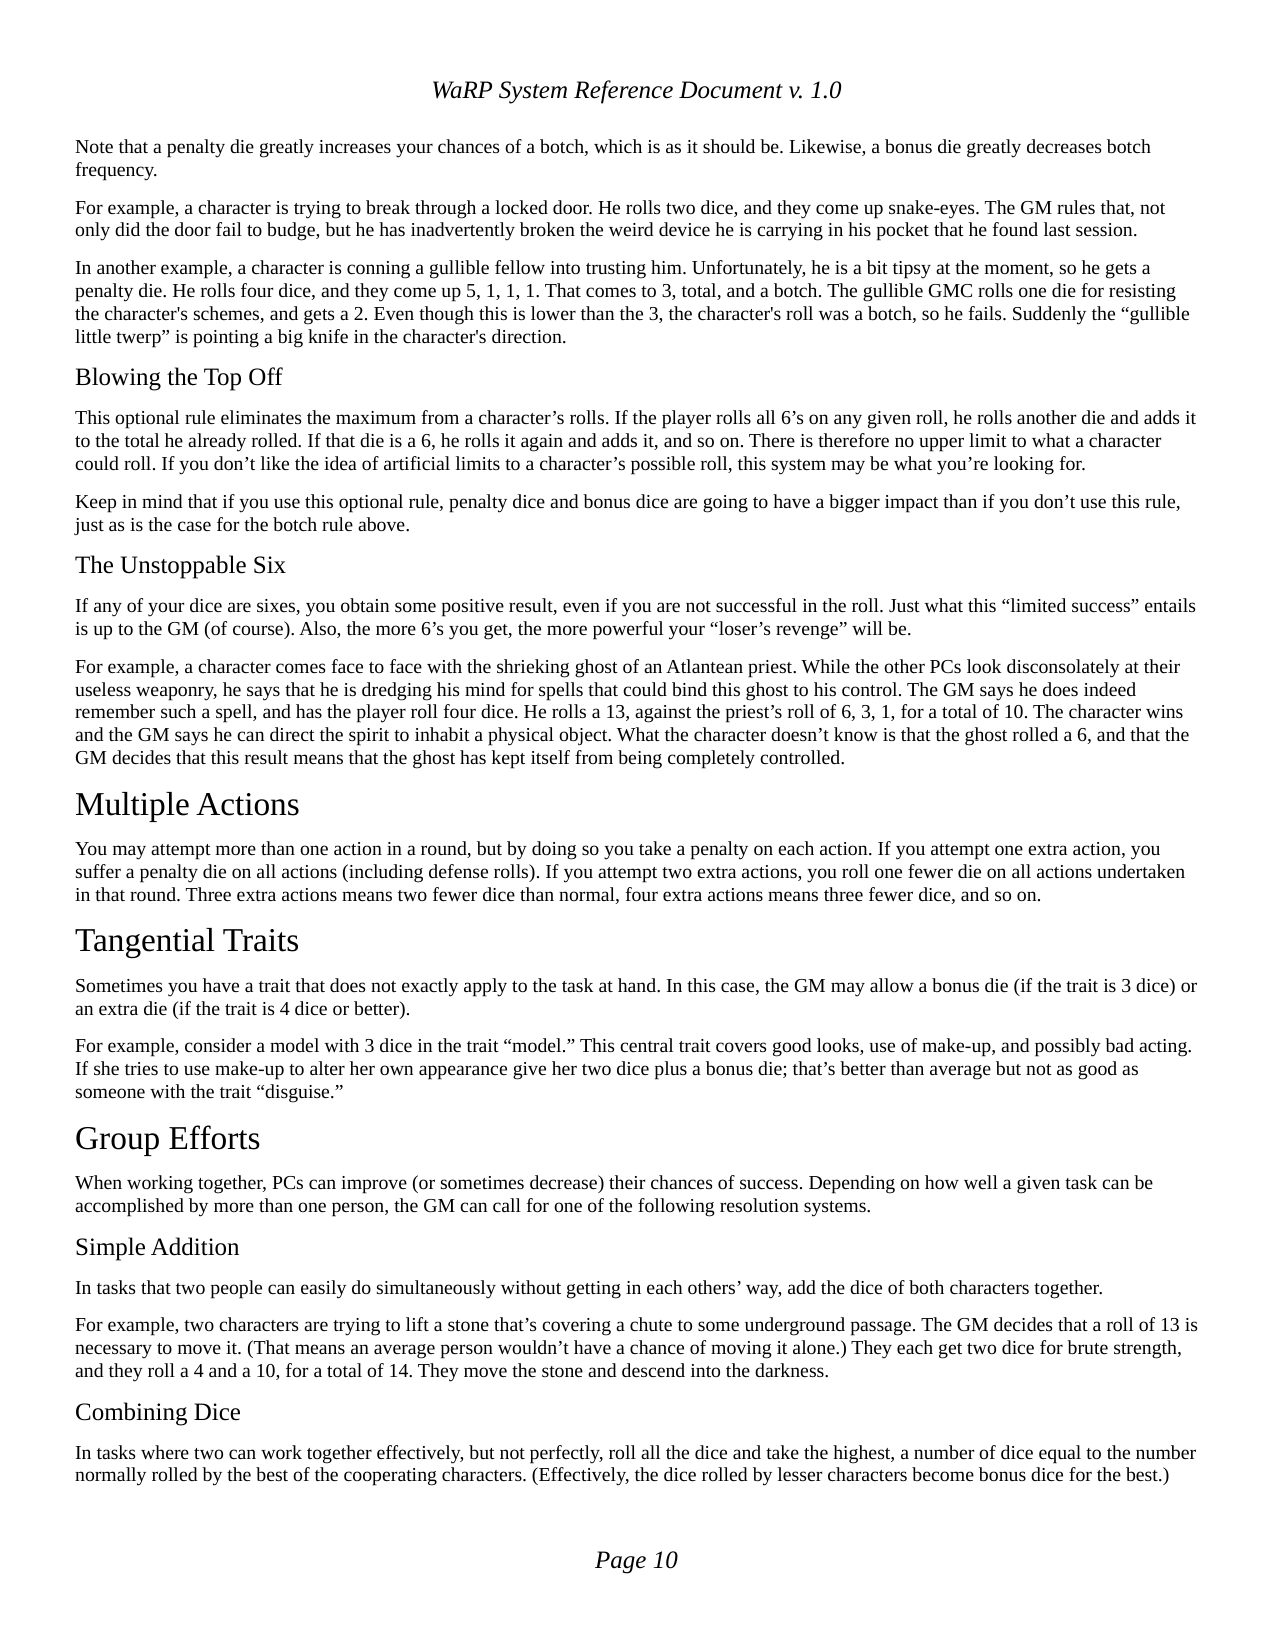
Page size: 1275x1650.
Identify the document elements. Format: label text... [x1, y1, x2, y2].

text Note that a penalty die greatly increases your chances of a botch, which is as it should be. Likewise, a bonus die greatly decreases botch frequency. [75, 135, 1200, 181]
text Blowing the Top Off [75, 362, 1200, 391]
text In tasks that two people can easily do simultaneously without getting in each others’ way, add the dice of both characters together. [75, 1276, 1200, 1298]
text If any of your dice are sixes, you obtain some positive result, even if you are not successful in the roll. Just what this “limited success” entails is up to the GM (of course). Also, the more 6’s you get, the more powerful your “loser’s revenge” will be. [75, 594, 1200, 640]
text Tangential Traits [75, 921, 1200, 959]
text Simple Addition [75, 1232, 1200, 1261]
text Multiple Actions [75, 784, 1200, 822]
text For example, a character comes face to face with the shrieking ghost of an Atlantean priest. While the other PCs look disconsolately at their useless weaponry, he says that he is dredging his mind for spells that could bind this ghost to his control. The GM says he does indeed remember such a spell, and has the player roll four dice. He rolls a 13, against the priest’s roll of 6, 3, 1, for a total of 10. The character wins and the GM says he can direct the spirit to inhabit a physical object. What the character doesn’t know is that the ghost rolled a 6, and that the GM decides that this result means that the ghost has kept itself from being completely controlled. [75, 655, 1200, 769]
text Sometimes you have a trait that does not exactly apply to the task at hand. In this case, the GM may allow a bonus die (if the trait is 3 dice) or an extra die (if the trait is 4 dice or better). [75, 974, 1200, 1019]
text Combining Dice [75, 1397, 1200, 1426]
text Keep in mind that if you use this optional rule, penalty dice and bonus dice are going to have a bigger impact than if you don’t use this rule, just as is the case for the botch rule above. [75, 490, 1200, 535]
text For example, consider a model with 3 dice in the trait “model.” This central trait covers good looks, use of make-up, and possibly bad acting. If she tries to use make-up to alter her own appearance give her two dice plus a bonus die; that’s better than average but not as good as someone with the trait “disguise.” [75, 1034, 1200, 1103]
text The Unstoppable Six [75, 550, 1200, 579]
text In another example, a character is conning a gullible fellow into trusting him. Unfortunately, he is a bit tipsy at the moment, so he gets a penalty die. He rolls four dice, and they come up 5, 1, 1, 1. That comes to 3, total, and a botch. The gullible GMC rolls one die for resisting the character's schemes, and gets a 2. Even though this is lower than the 3, the character's roll was a botch, so he fails. Suddenly the “gullible little twerp” is pointing a big knife in the character's direction. [75, 256, 1200, 347]
text This optional rule eliminates the maximum from a character’s rolls. If the player rolls all 6’s on any given roll, he rolls another die and adds it to the total he already rolled. If that die is a 6, he rolls it again and adds it, and so on. There is therefore no upper limit to what a character could roll. If you don’t like the idea of artificial limits to a character’s possible roll, this system may be what you’re looking for. [75, 406, 1200, 475]
text Group Efforts [75, 1118, 1200, 1156]
text For example, a character is trying to break through a locked door. He rolls two dice, and they come up snake-eyes. The GM rules that, not only did the door fail to budge, but he has inadvertently broken the weird device he is carrying in his pocket that he found last session. [75, 196, 1200, 241]
text In tasks where two can work together effectively, but not perfectly, roll all the dice and take the highest, a number of dice equal to the number normally rolled by the best of the cooperating characters. (Effectively, the dice rolled by lesser characters become bonus dice for the best.) [75, 1441, 1200, 1486]
text For example, two characters are trying to lift a stone that’s covering a chute to some underground passage. The GM decides that a roll of 13 is necessary to move it. (That means an average person wouldn’t have a chance of moving it alone.) They each get two dice for brute strength, and they roll a 4 and a 10, for a total of 14. They move the stone and descend into the darkness. [75, 1313, 1200, 1382]
text When working together, PCs can improve (or sometimes decrease) their chances of success. Depending on how well a given task can be accomplished by more than one person, the GM can call for one of the following resolution systems. [75, 1171, 1200, 1217]
text You may attempt more than one action in a round, but by doing so you take a penalty on each action. If you attempt one extra action, you suffer a penalty die on all actions (including defense rolls). If you attempt two extra actions, you roll one fewer die on all actions undertaken in that round. Three extra actions means two fewer dice than normal, four extra actions means three fewer dice, and so on. [75, 837, 1200, 906]
